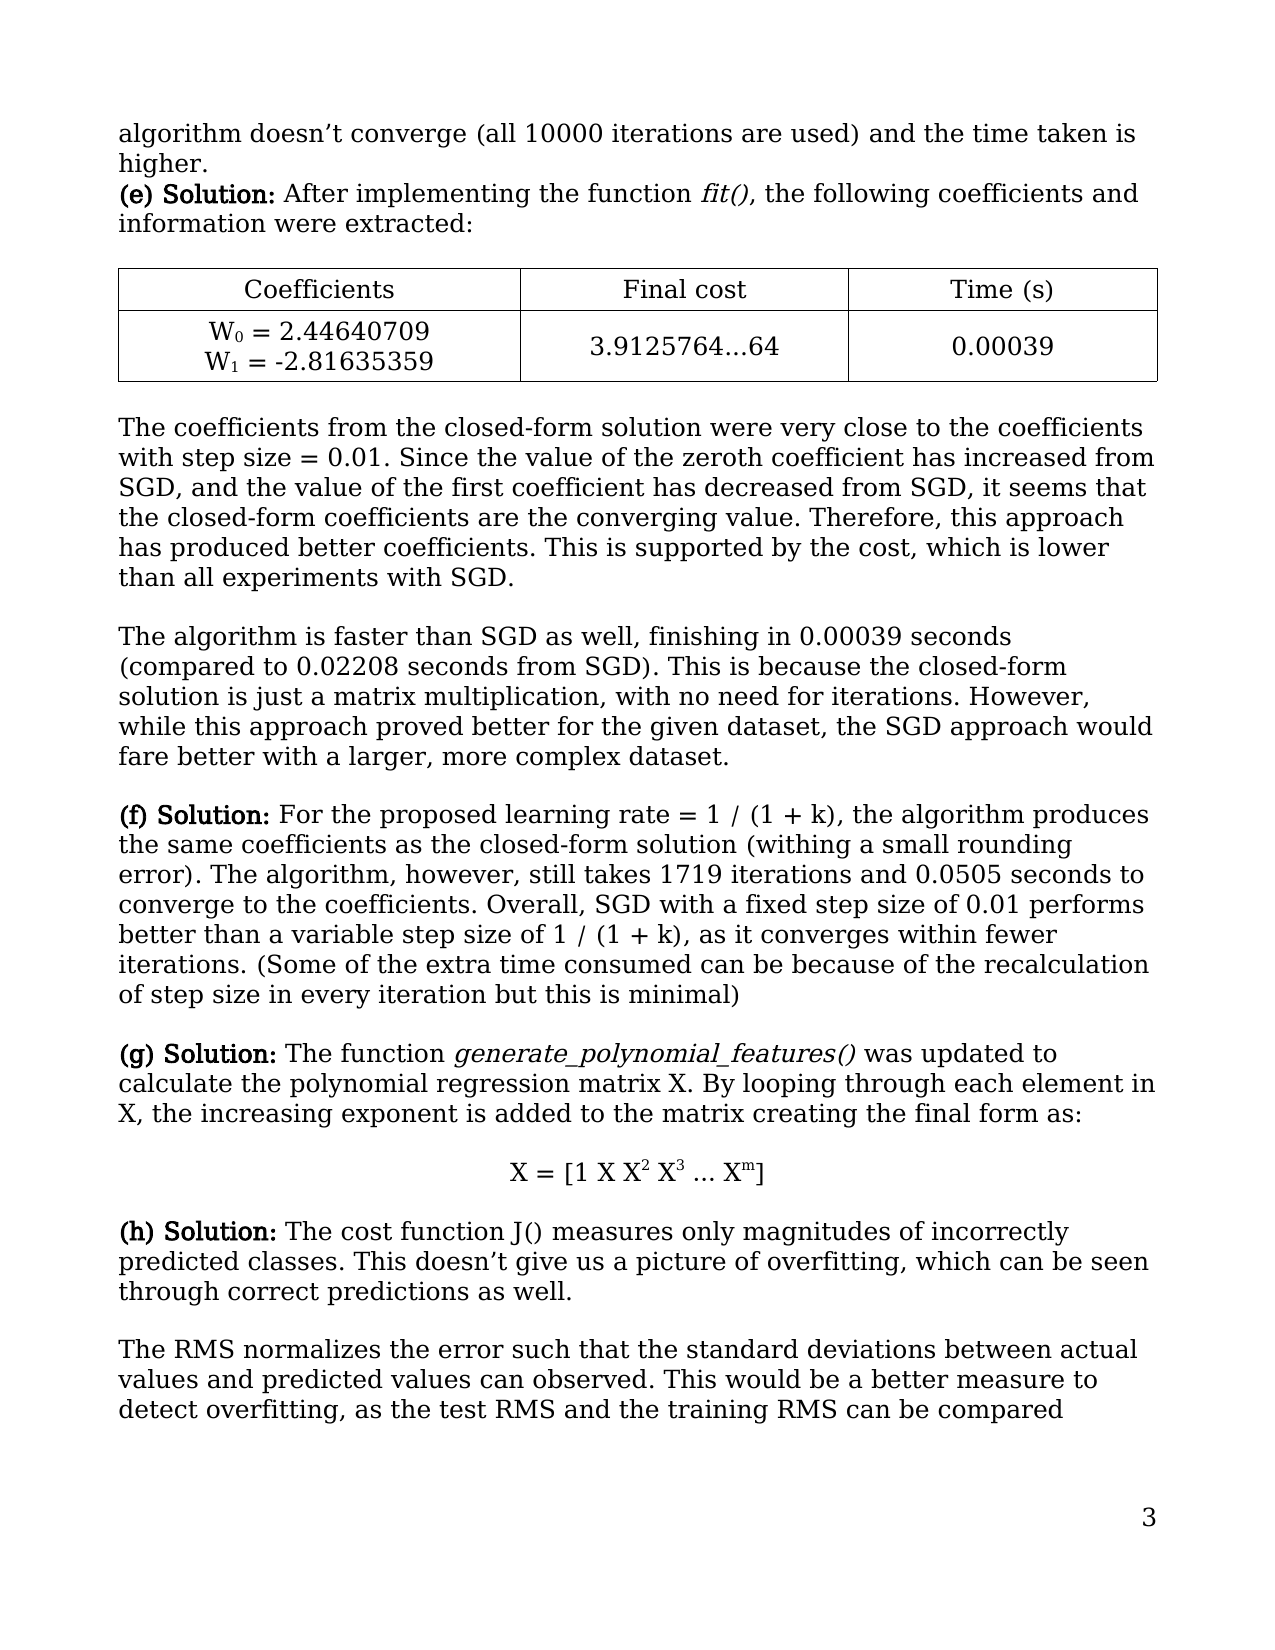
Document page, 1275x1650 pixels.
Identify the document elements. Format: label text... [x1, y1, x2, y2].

text (f) Solution: For the proposed learning rate = 1 / (1 + k), the algorithm produces the same coefficients as the closed-form solution (withing a small rounding error). The algorithm, however, still takes 1719 iterations and 0.0505 seconds to converge to the coefficients. Overall, SGD with a fixed step size of 0.01 performs better than a variable step size of 1 / (1 + k), as it converges within fewer iterations. (Some of the extra time consumed can be because of the recalculation of step size in every iteration but this is minimal) [118, 799, 1157, 1009]
table_header Final cost [521, 269, 848, 310]
text X = [1 X X2 X3 … Xm] [118, 1156, 1157, 1186]
text The RMS normalizes the error such that the standard deviations between actual values and predicted values can observed. This would be a better measure to detect overfitting, as the test RMS and the training RMS can be compared [118, 1334, 1157, 1424]
text algorithm doesn’t converge (all 10000 iterations are used) and the time taken is higher. [118, 118, 1157, 178]
text The coefficients from the closed-form solution were very close to the coefficients with step size = 0.01. Since the value of the zeroth coefficient has increased from SGD, and the value of the first coefficient has decreased from SGD, it seems that the closed-form coefficients are the converging value. Therefore, this approach has produced better coefficients. This is supported by the cost, which is lower than all experiments with SGD. [118, 411, 1157, 591]
text The algorithm is faster than SGD as well, finishing in 0.00039 seconds (compared to 0.02208 seconds from SGD). This is because the closed-form solution is just a matrix multiplication, with no need for iterations. However, while this approach proved better for the given dataset, the SGD approach would fare better with a larger, more complex dataset. [118, 620, 1157, 770]
table_cell 3.9125764...64 [521, 311, 848, 381]
text (e) Solution: After implementing the function fit(), the following coefficients and information were extracted: [118, 178, 1157, 238]
table_cell W0 = 2.44640709 W1 = -2.81635359 [119, 311, 520, 381]
text (g) Solution: The function generate_polynomial_features() was updated to calculate the polynomial regression matrix X. By looping through each element in X, the increasing exponent is added to the matrix creating the final form as: [118, 1038, 1157, 1128]
table_header Coefficients [119, 269, 520, 310]
table_header Time (s) [849, 269, 1157, 310]
table_cell 0.00039 [849, 311, 1157, 381]
text (h) Solution: The cost function J() measures only magnitudes of incorrectly predicted classes. This doesn’t give us a picture of overfitting, which can be seen through correct predictions as well. [118, 1215, 1157, 1305]
